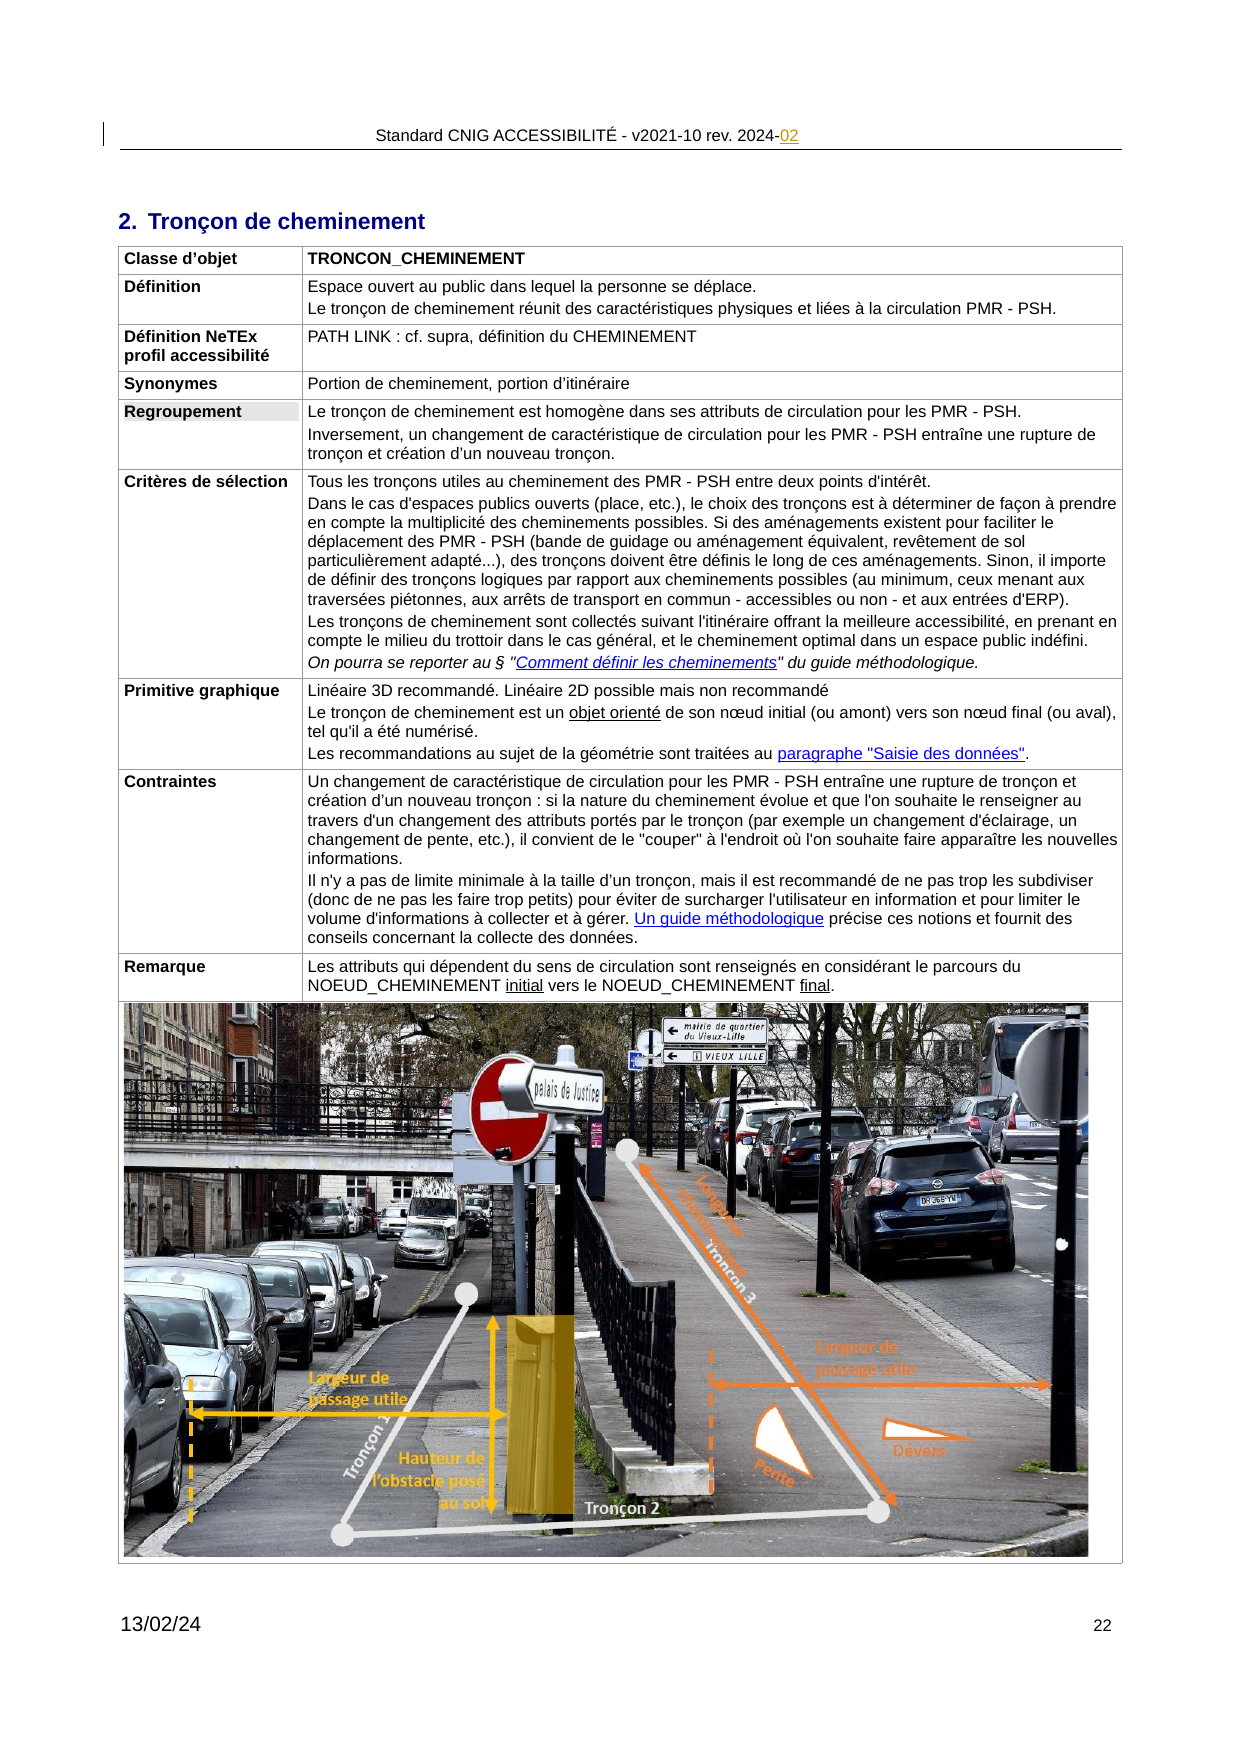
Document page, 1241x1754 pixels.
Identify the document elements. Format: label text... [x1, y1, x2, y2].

table_cell Synonymes [119, 372, 302, 399]
table_cell Critères de sélection [119, 470, 302, 678]
table_cell Contraintes [119, 770, 302, 953]
table_cell Regroupement [119, 400, 302, 468]
table_cell Primitive graphique [119, 679, 302, 769]
table_cell Tous les tronçons utiles au cheminement des PMR - PSH entre deux points d'intérêt. Dans le cas d'espaces publics ouverts (place, etc.), le choix des tronçons est à déterminer de façon à prendre en compte la multiplicité des cheminements possibles. Si des aménagements existent pour faciliter le déplacement des PMR - PSH (bande de guidage ou aménagement équivalent, revêtement de sol particulièrement adapté...), des tronçons doivent être définis le long de ces aménagements. Sinon, il importe de définir des tronçons logiques par rapport aux cheminements possibles (au minimum, ceux menant aux traversées piétonnes, aux arrêts de transport en commun - accessibles ou non - et aux entrées d'ERP). Les tronçons de cheminement sont collectés suivant l'itinéraire offrant la meilleure accessibilité, en prenant en compte le milieu du trottoir dans le cas général, et le cheminement optimal dans un espace public indéfini. On pourra se reporter au § "Comment définir les cheminements" du guide méthodologique. [303, 470, 1122, 678]
table_cell Définition [119, 275, 302, 324]
table_cell [119, 1002, 1122, 1563]
table_cell PATH LINK : cf. supra, définition du CHEMINEMENT [303, 325, 1122, 371]
table_cell Les attributs qui dépendent du sens de circulation sont renseignés en considérant le parcours du NOEUD_CHEMINEMENT initial vers le NOEUD_CHEMINEMENT final. [303, 954, 1122, 1001]
table_cell Remarque [119, 954, 302, 1001]
table_cell Linéaire 3D recommandé. Linéaire 2D possible mais non recommandé Le tronçon de cheminement est un objet orienté de son nœud initial (ou amont) vers son nœud final (ou aval), tel qu'il a été numérisé. Les recommandations au sujet de la géométrie sont traitées au paragraphe "Saisie des données". [303, 679, 1122, 769]
subtitle Tronçon de cheminement [118, 208, 1122, 234]
table_cell Le tronçon de cheminement est homogène dans ses attributs de circulation pour les PMR - PSH. Inversement, un changement de caractéristique de circulation pour les PMR - PSH entraîne une rupture de tronçon et création d’un nouveau tronçon. [303, 400, 1122, 468]
table_header TRONCON_CHEMINEMENT [303, 247, 1122, 274]
table_cell Espace ouvert au public dans lequel la personne se déplace. Le tronçon de cheminement réunit des caractéristiques physiques et liées à la circulation PMR - PSH. [303, 275, 1122, 324]
table_cell Un changement de caractéristique de circulation pour les PMR - PSH entraîne une rupture de tronçon et création d’un nouveau tronçon : si la nature du cheminement évolue et que l'on souhaite le renseigner au travers d'un changement des attributs portés par le tronçon (par exemple un changement d'éclairage, un changement de pente, etc.), il convient de le "couper" à l'endroit où l'on souhaite faire apparaître les nouvelles informations. Il n'y a pas de limite minimale à la taille d’un tronçon, mais il est recommandé de ne pas trop les subdiviser (donc de ne pas les faire trop petits) pour éviter de surcharger l'utilisateur en information et pour limiter le volume d'informations à collecter et à gérer. Un guide méthodologique précise ces notions et fournit des conseils concernant la collecte des données. [303, 770, 1122, 953]
picture [123, 1003, 1089, 1557]
table_cell Définition NeTEx profil accessibilité [119, 325, 302, 371]
table_cell Portion de cheminement, portion d’itinéraire [303, 372, 1122, 399]
table_header Classe d’objet [119, 247, 302, 274]
